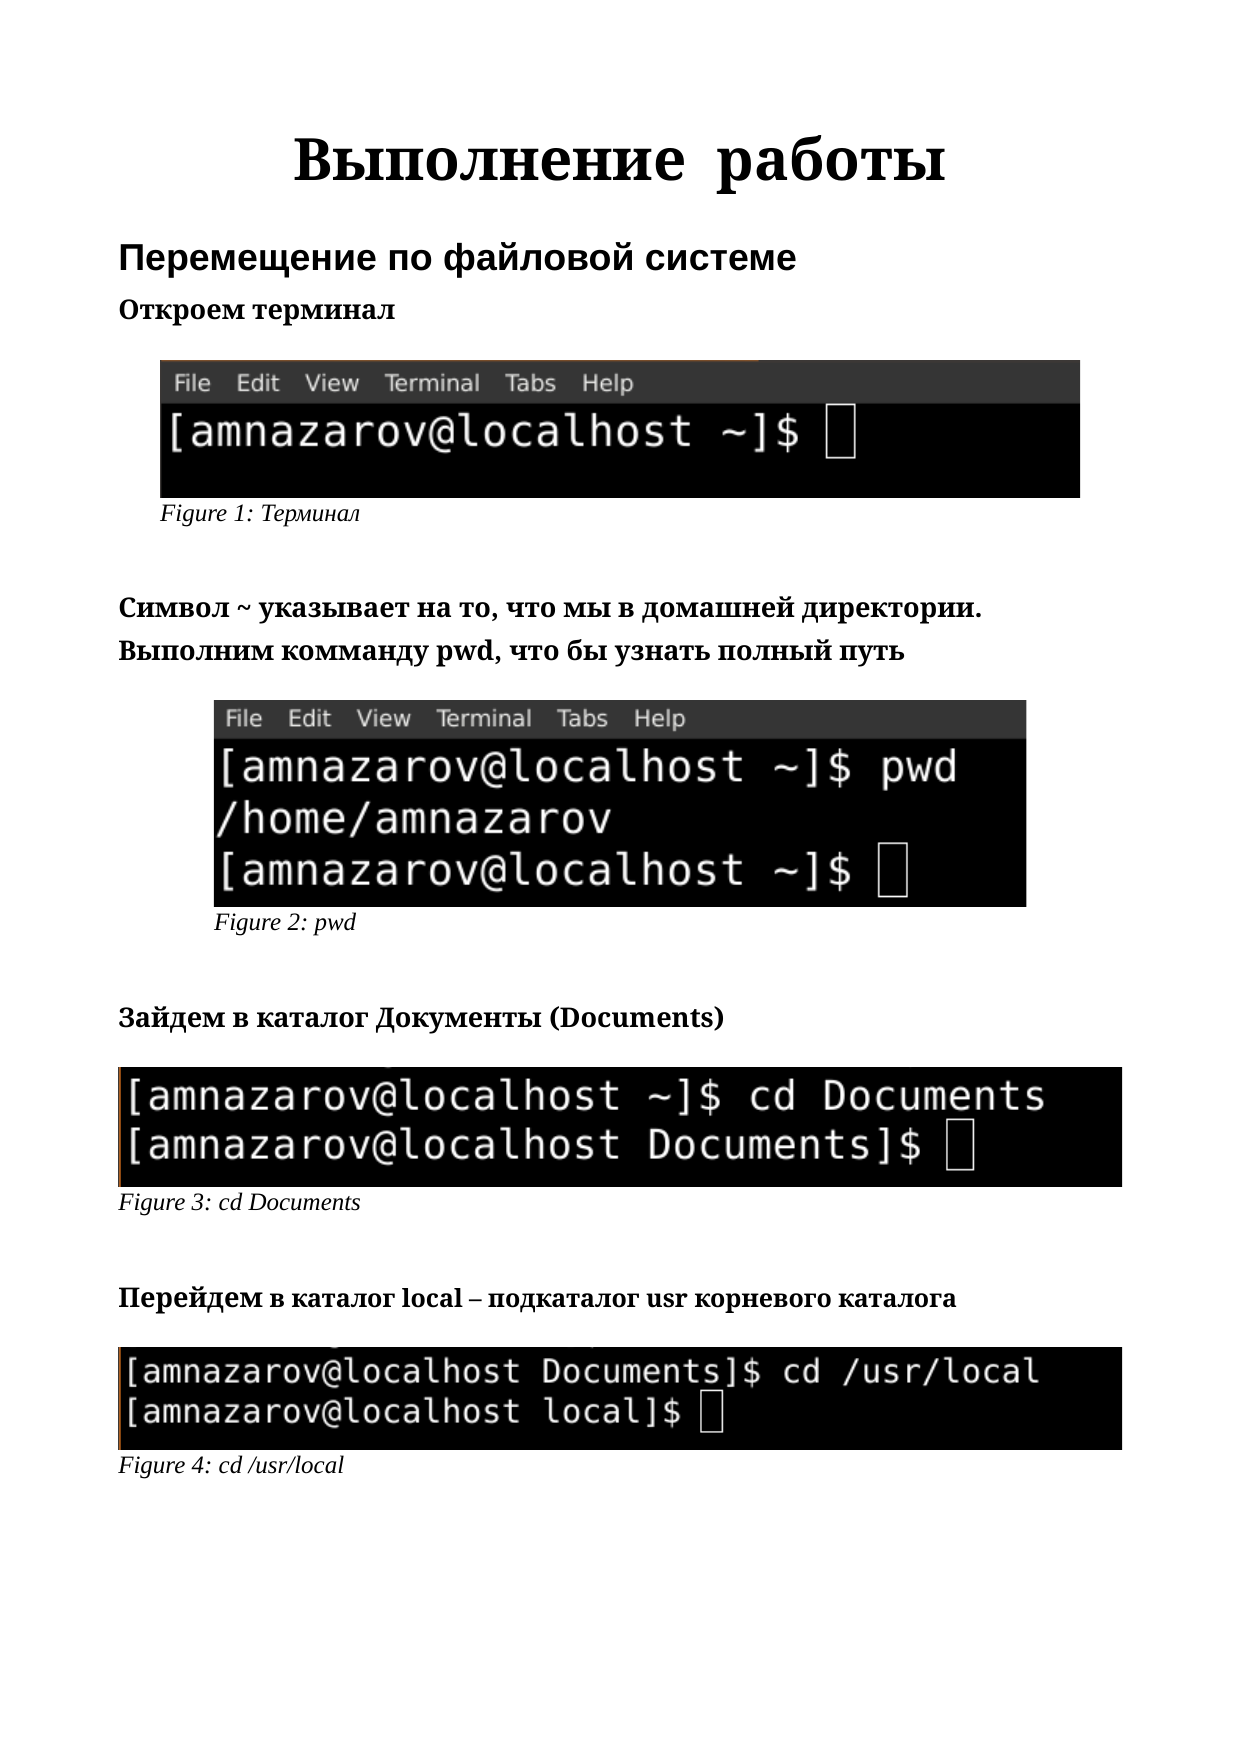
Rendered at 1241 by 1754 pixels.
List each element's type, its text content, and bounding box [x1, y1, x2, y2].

text Figure 4: cd /usr/local [118, 1450, 1122, 1479]
text Зайдем в каталог Документы (Documents) [118, 998, 1122, 1035]
picture [118, 1347, 1123, 1450]
text Cимвол ~ указывает на то, что мы в домашней директории. Выполним комманду pwd, что бы узнать полный путь [118, 589, 1122, 668]
subtitle Перемещение по файловой системе [118, 235, 1122, 278]
title Выполнение работы [118, 118, 1122, 198]
text Figure 2: pwd [214, 907, 1026, 936]
text Figure 3: cd Documents [118, 1187, 1122, 1216]
text Перейдем в каталог local – подкаталог usr корневого каталога [118, 1278, 1122, 1315]
picture [160, 360, 1081, 498]
text Откроем терминал [118, 291, 1122, 328]
text Figure 1: Терминал [160, 498, 1080, 526]
picture [213, 700, 1027, 907]
picture [118, 1067, 1123, 1187]
